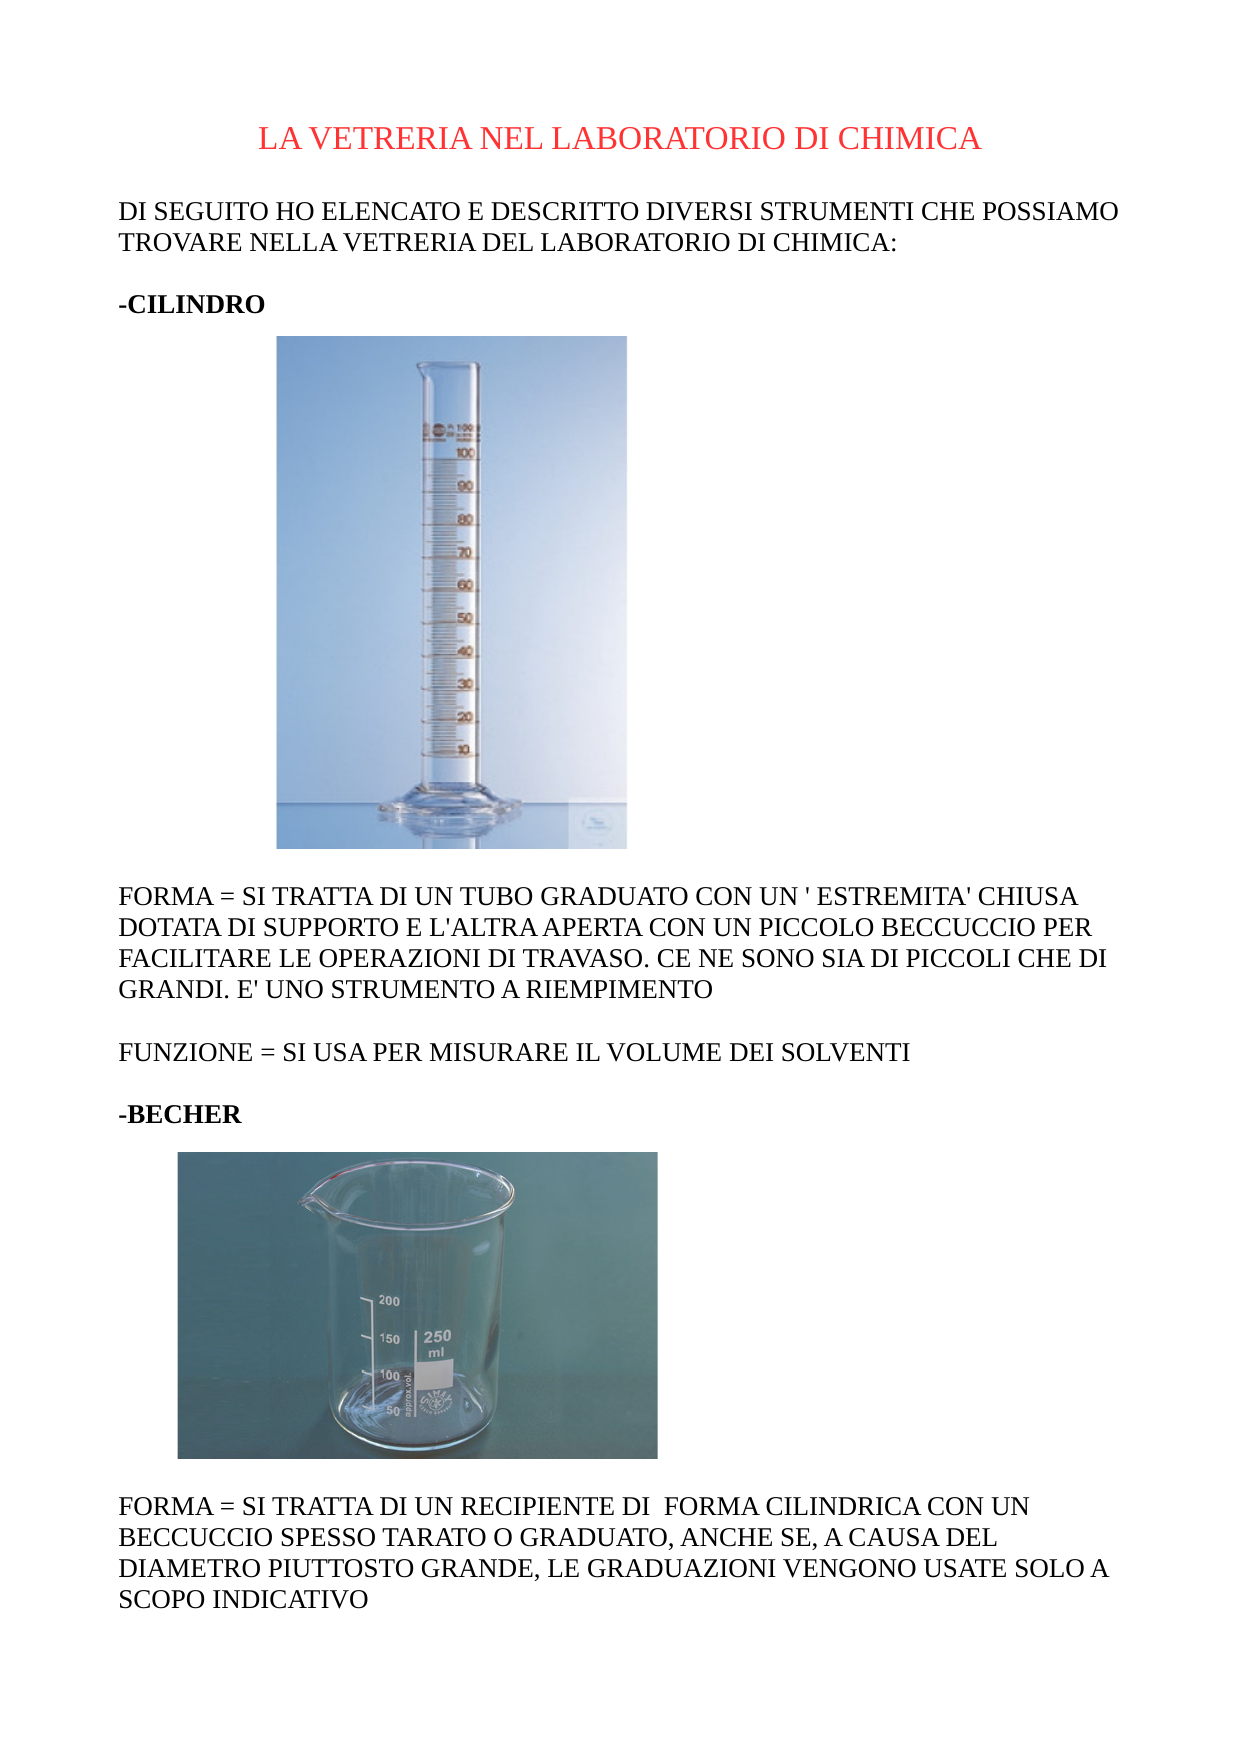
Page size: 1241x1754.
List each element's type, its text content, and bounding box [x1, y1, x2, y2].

picture [177, 1152, 658, 1459]
text FORMA = SI TRATTA DI UN TUBO GRADUATO CON UN ' ESTREMITA' CHIUSA DOTATA DI SUPPORTO E L'ALTRA APERTA CON UN PICCOLO BECCUCCIO PER FACILITARE LE OPERAZIONI DI TRAVASO. CE NE SONO SIA DI PICCOLI CHE DI GRANDI. E' UNO STRUMENTO A RIEMPIMENTO [118, 880, 1122, 1004]
picture [160, 336, 744, 849]
text -CILINDRO [118, 288, 1122, 319]
text FUNZIONE = SI USA PER MISURARE IL VOLUME DEI SOLVENTI [118, 1036, 1122, 1067]
text -BECHER [118, 1098, 1122, 1129]
text FORMA = SI TRATTA DI UN RECIPIENTE DI FORMA CILINDRICA CON UN BECCUCCIO SPESSO TARATO O GRADUATO, ANCHE SE, A CAUSA DEL DIAMETRO PIUTTOSTO GRANDE, LE GRADUAZIONI VENGONO USATE SOLO A SCOPO INDICATIVO [118, 1490, 1122, 1614]
text LA VETRERIA NEL LABORATORIO DI CHIMICA [118, 118, 1122, 156]
text DI SEGUITO HO ELENCATO E DESCRITTO DIVERSI STRUMENTI CHE POSSIAMO TROVARE NELLA VETRERIA DEL LABORATORIO DI CHIMICA: [118, 195, 1122, 257]
